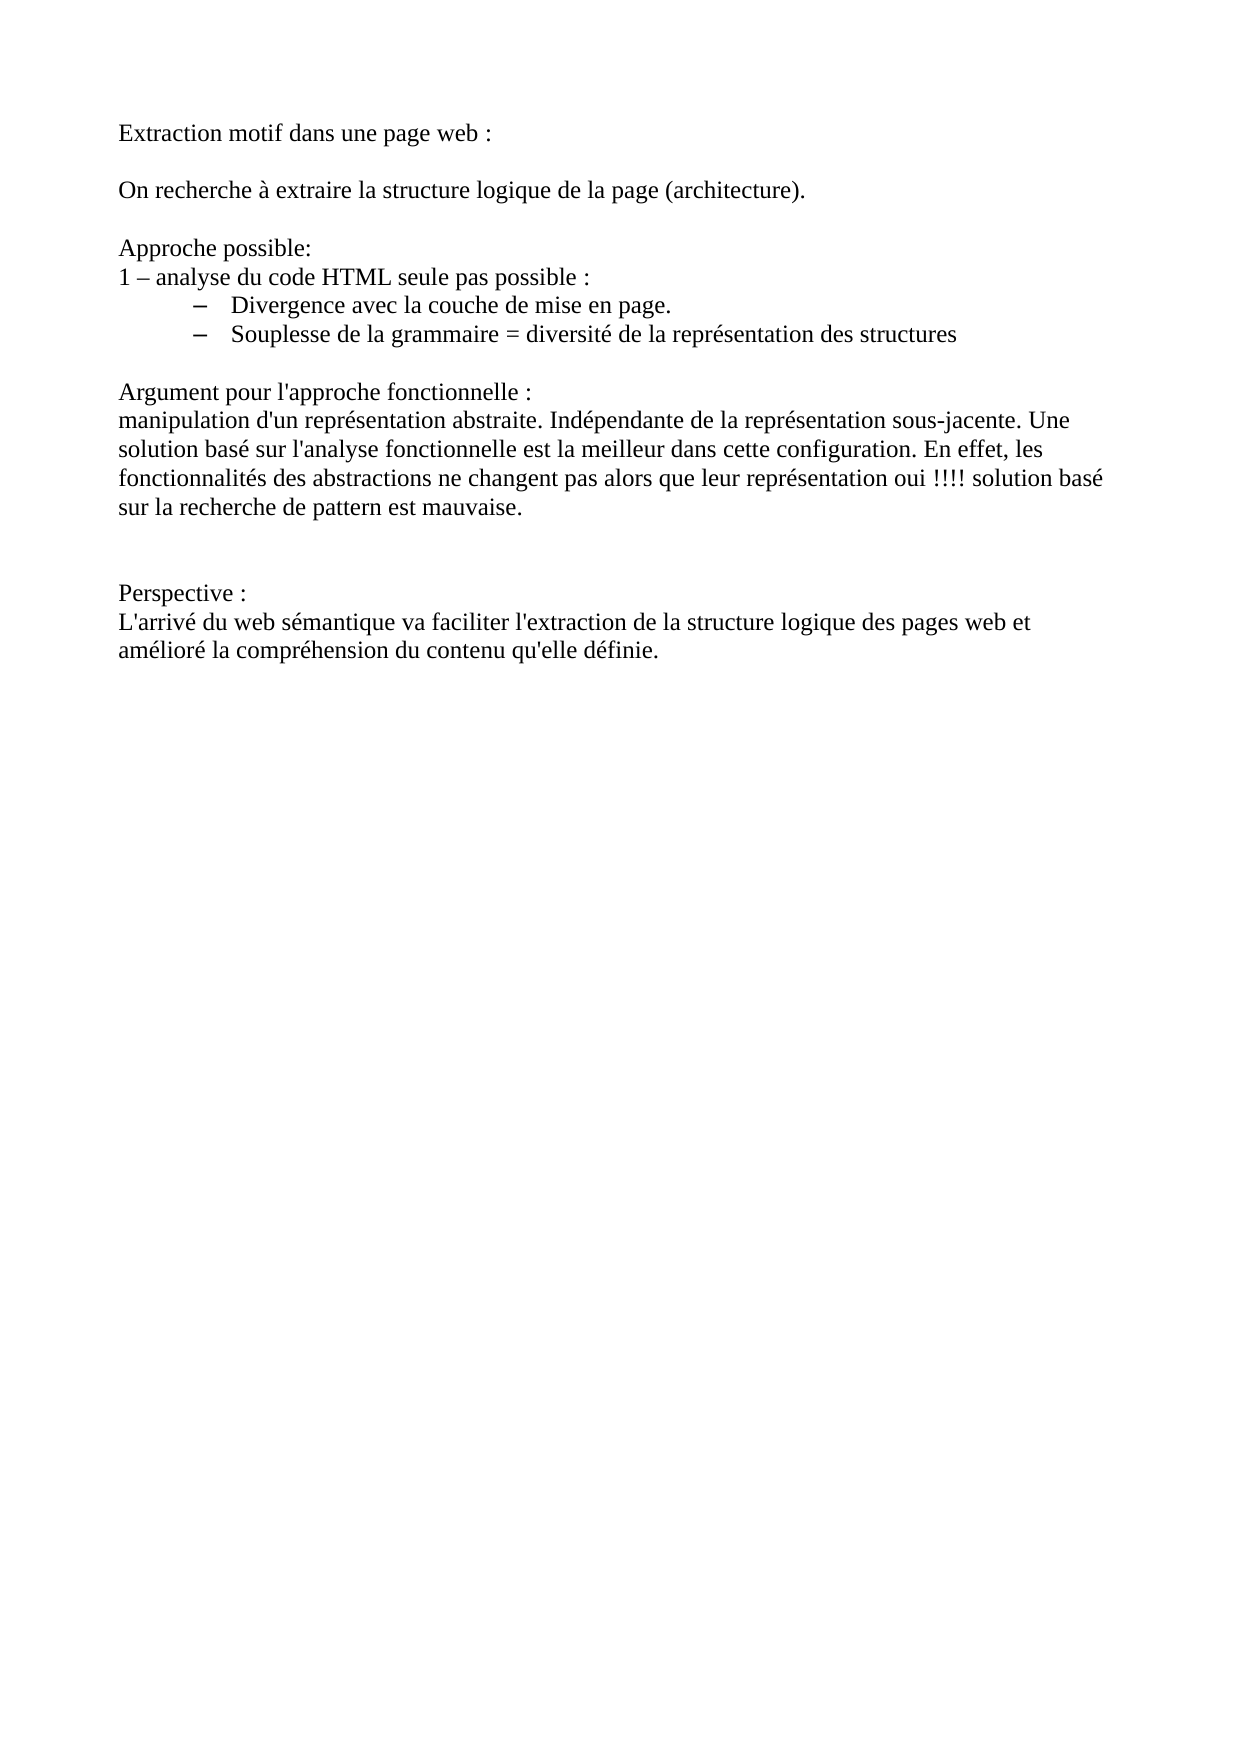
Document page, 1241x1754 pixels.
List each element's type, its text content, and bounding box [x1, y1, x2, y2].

text On recherche à extraire la structure logique de la page (architecture). [118, 176, 1122, 204]
text manipulation d'un représentation abstraite. Indépendante de la représentation sous-jacente. Une solution basé sur l'analyse fonctionnelle est la meilleur dans cette configuration. En effet, les fonctionnalités des abstractions ne changent pas alors que leur représentation oui !!!! solution basé sur la recherche de pattern est mauvaise. [118, 406, 1122, 521]
text Perspective : [118, 578, 1122, 607]
text 1 – analyse du code HTML seule pas possible : [118, 262, 1122, 291]
text L'arrivé du web sémantique va faciliter l'extraction de la structure logique des pages web et amélioré la compréhension du contenu qu'elle définie. [118, 607, 1122, 664]
list Souplesse de la grammaire = diversité de la représentation des structures [193, 319, 1122, 348]
text Argument pour l'approche fonctionnelle : [118, 377, 1122, 406]
list Divergence avec la couche de mise en page. [193, 291, 1122, 319]
text Extraction motif dans une page web : [118, 118, 1122, 147]
text Approche possible: [118, 233, 1122, 262]
